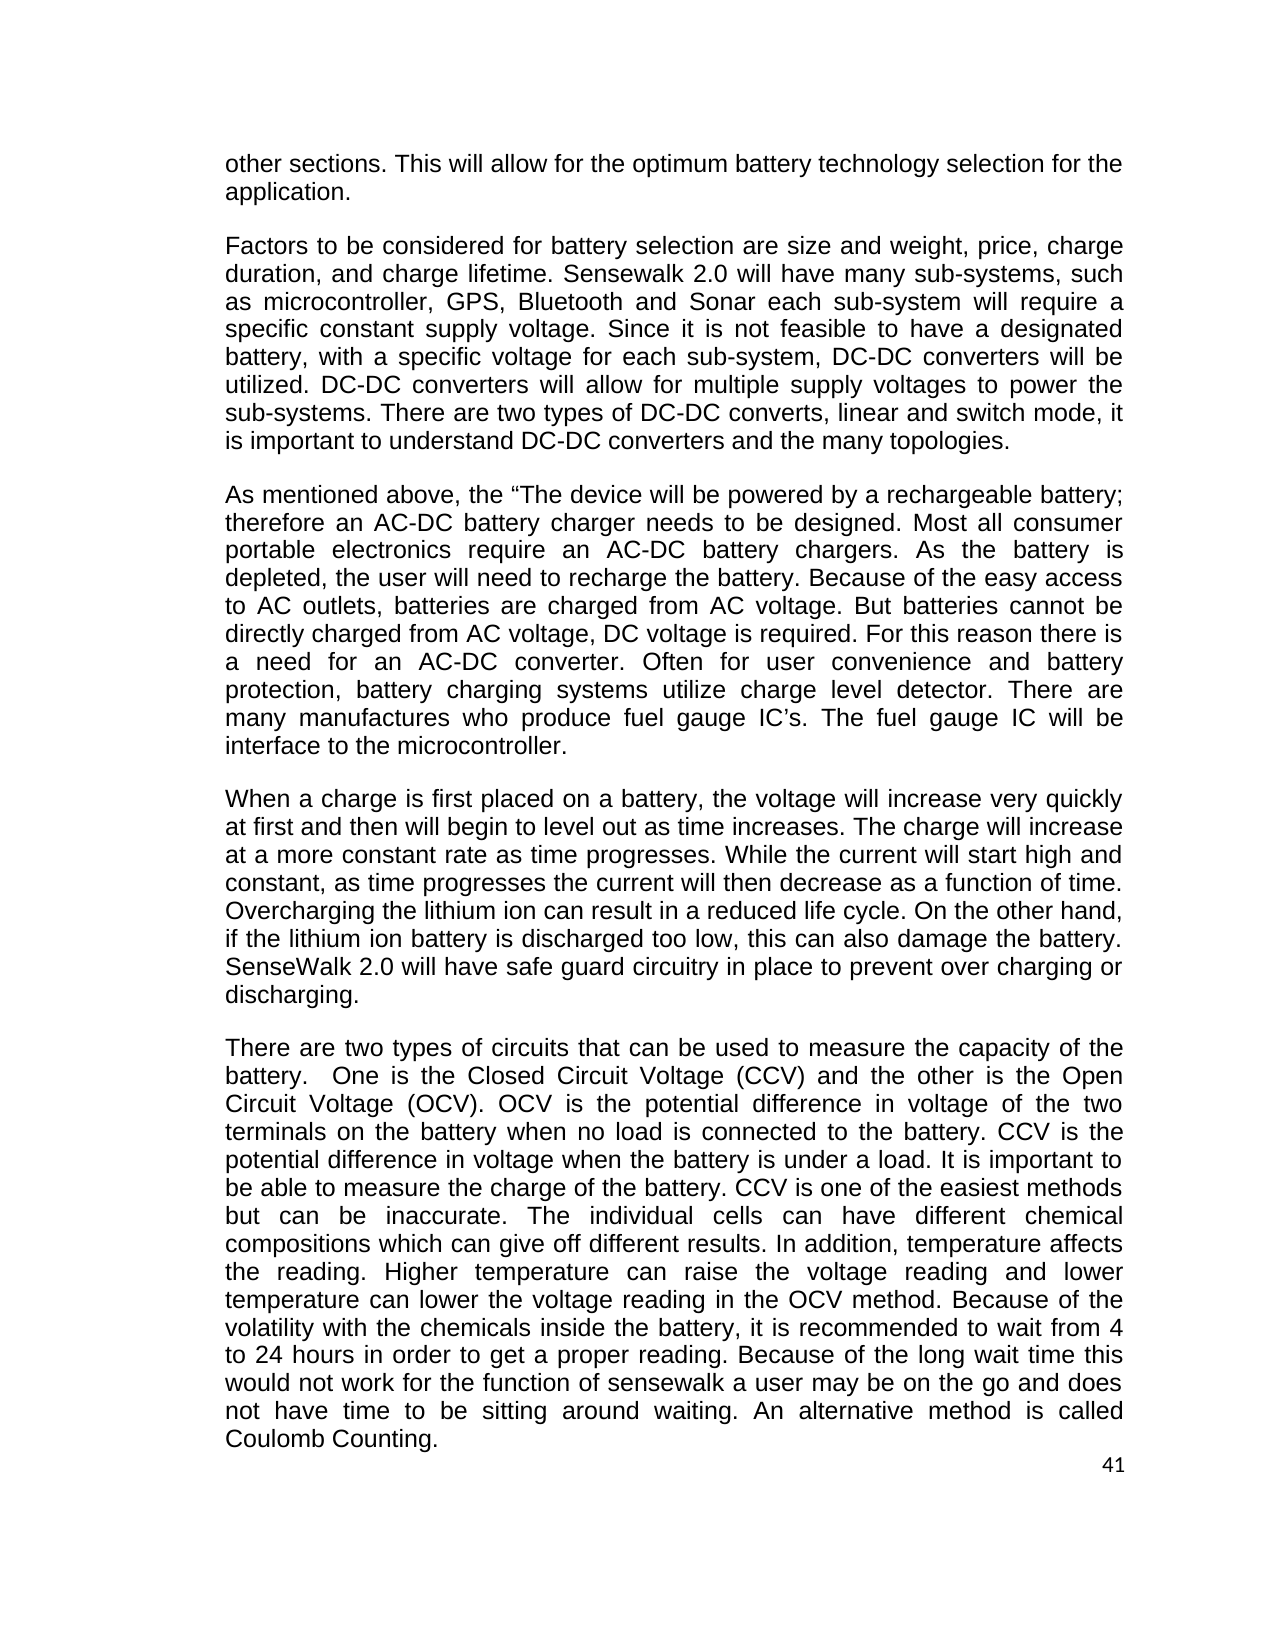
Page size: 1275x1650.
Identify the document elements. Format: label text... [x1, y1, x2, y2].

text There are two types of circuits that can be used to measure the capacity of the battery. One is the Closed Circuit Voltage (CCV) and the other is the Open Circuit Voltage (OCV). OCV is the potential difference in voltage of the two terminals on the battery when no load is connected to the battery. CCV is the potential difference in voltage when the battery is under a load. It is important to be able to measure the charge of the battery. CCV is one of the easiest methods but can be inaccurate. The individual cells can have different chemical compositions which can give off different results. In addition, temperature affects the reading. Higher temperature can raise the voltage reading and lower temperature can lower the voltage reading in the OCV method. Because of the volatility with the chemicals inside the battery, it is recommended to wait from 4 to 24 hours in order to get a proper reading. Because of the long wait time this would not work for the function of sensewalk a user may be on the go and does not have time to be sitting around waiting. An alternative method is called Coulomb Counting. [225, 1034, 1125, 1453]
text other sections. This will allow for the optimum battery technology selection for the application. [225, 150, 1125, 206]
text As mentioned above, the “The device will be powered by a rechargeable battery; therefore an AC-DC battery charger needs to be designed. Most all consumer portable electronics require an AC-DC battery chargers. As the battery is depleted, the user will need to recharge the battery. Because of the easy access to AC outlets, batteries are charged from AC voltage. But batteries cannot be directly charged from AC voltage, DC voltage is required. For this reason there is a need for an AC-DC converter. Often for user convenience and battery protection, battery charging systems utilize charge level detector. There are many manufactures who produce fuel gauge IC’s. The fuel gauge IC will be interface to the microcontroller. [225, 480, 1125, 759]
text When a charge is first placed on a battery, the voltage will increase very quickly at first and then will begin to level out as time increases. The charge will increase at a more constant rate as time progresses. While the current will start high and constant, as time progresses the current will then decrease as a function of time. Overcharging the lithium ion can result in a reduced life cycle. On the other hand, if the lithium ion battery is discharged too low, this can also damage the battery. SenseWalk 2.0 will have safe guard circuitry in place to prevent over charging or discharging. [225, 785, 1125, 1008]
text Factors to be considered for battery selection are size and weight, price, charge duration, and charge lifetime. Sensewalk 2.0 will have many sub-systems, such as microcontroller, GPS, Bluetooth and Sonar each sub-system will require a specific constant supply voltage. Since it is not feasible to have a designated battery, with a specific voltage for each sub-system, DC-DC converters will be utilized. DC-DC converters will allow for multiple supply voltages to power the sub-systems. There are two types of DC-DC converts, linear and switch mode, it is important to understand DC-DC converters and the many topologies. [225, 231, 1125, 455]
